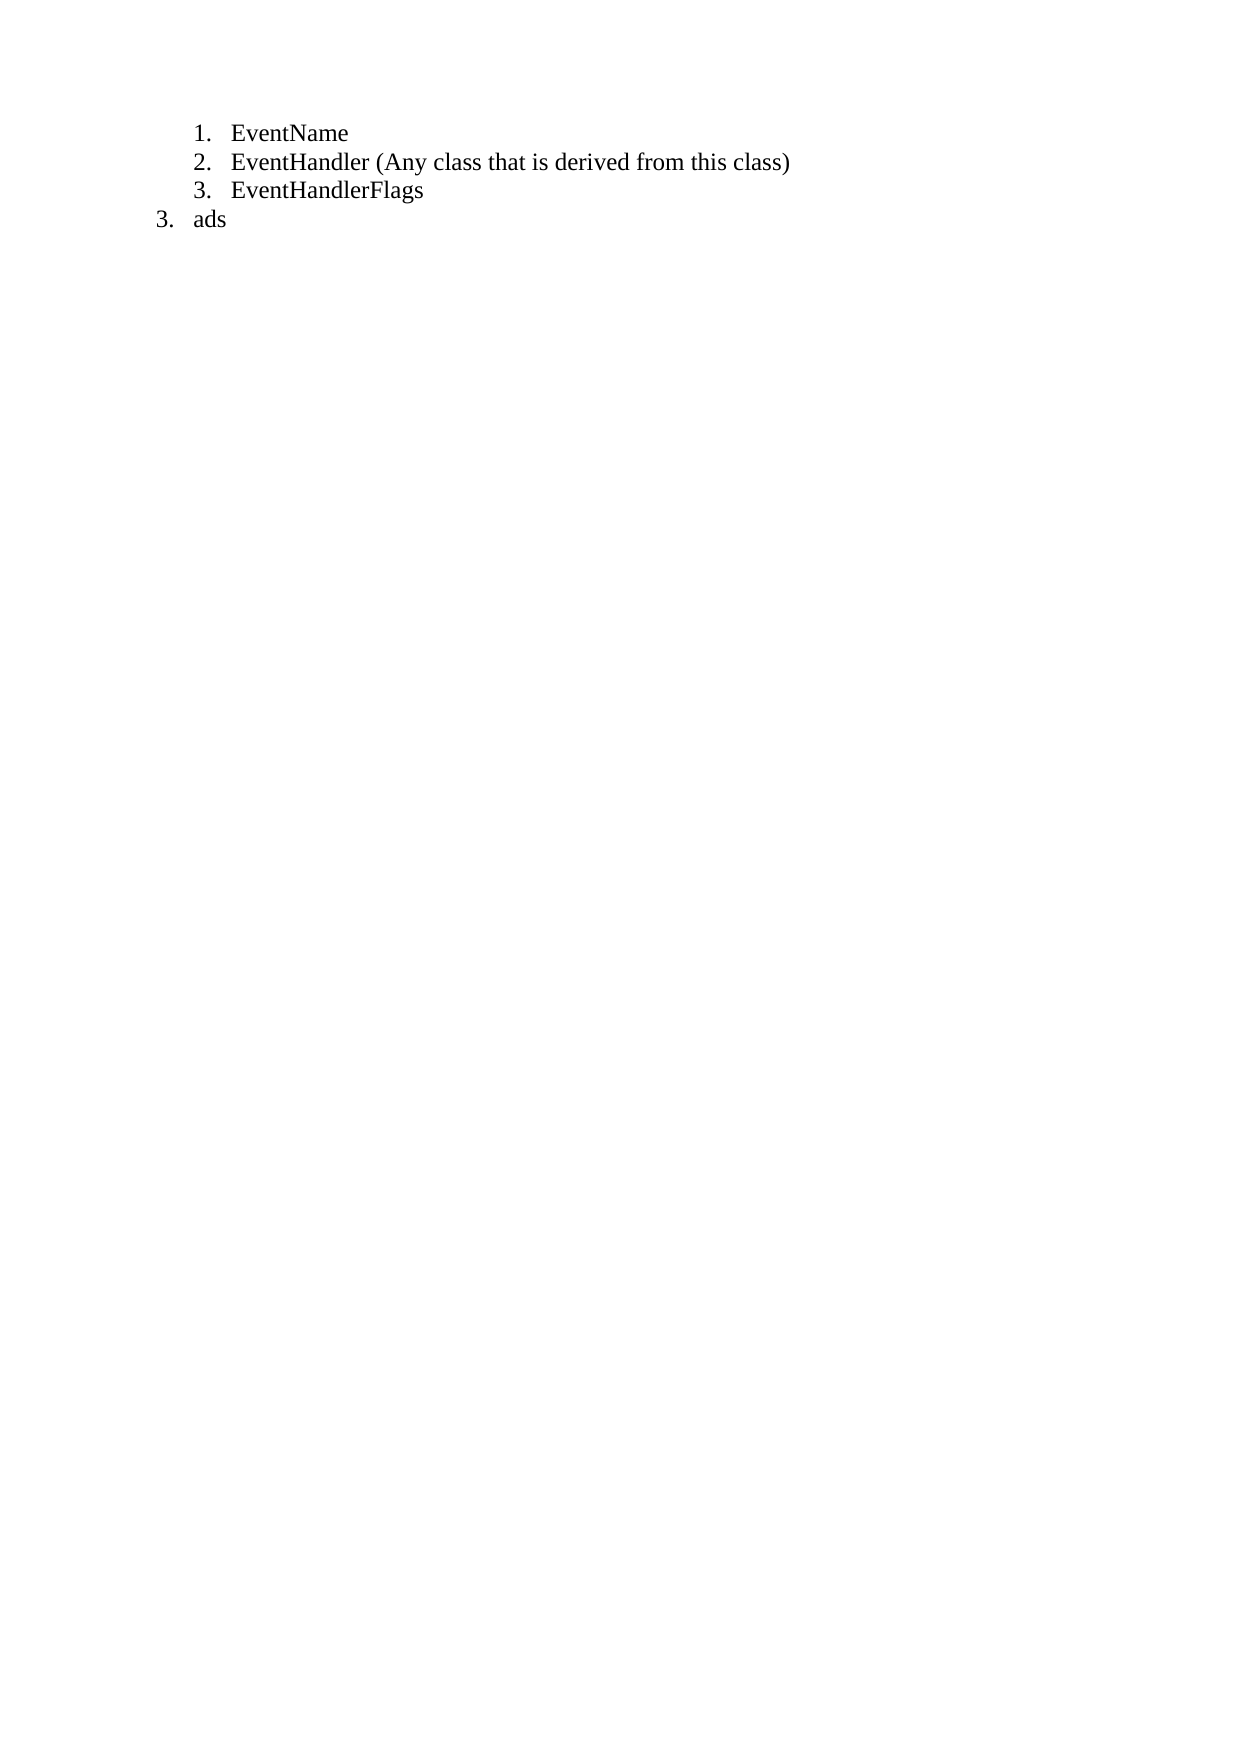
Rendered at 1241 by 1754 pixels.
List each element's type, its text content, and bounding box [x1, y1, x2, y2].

list EventName [193, 118, 1122, 147]
list ads [156, 204, 1122, 233]
list EventHandler (Any class that is derived from this class) [193, 147, 1122, 176]
list EventHandlerFlags [193, 176, 1122, 204]
